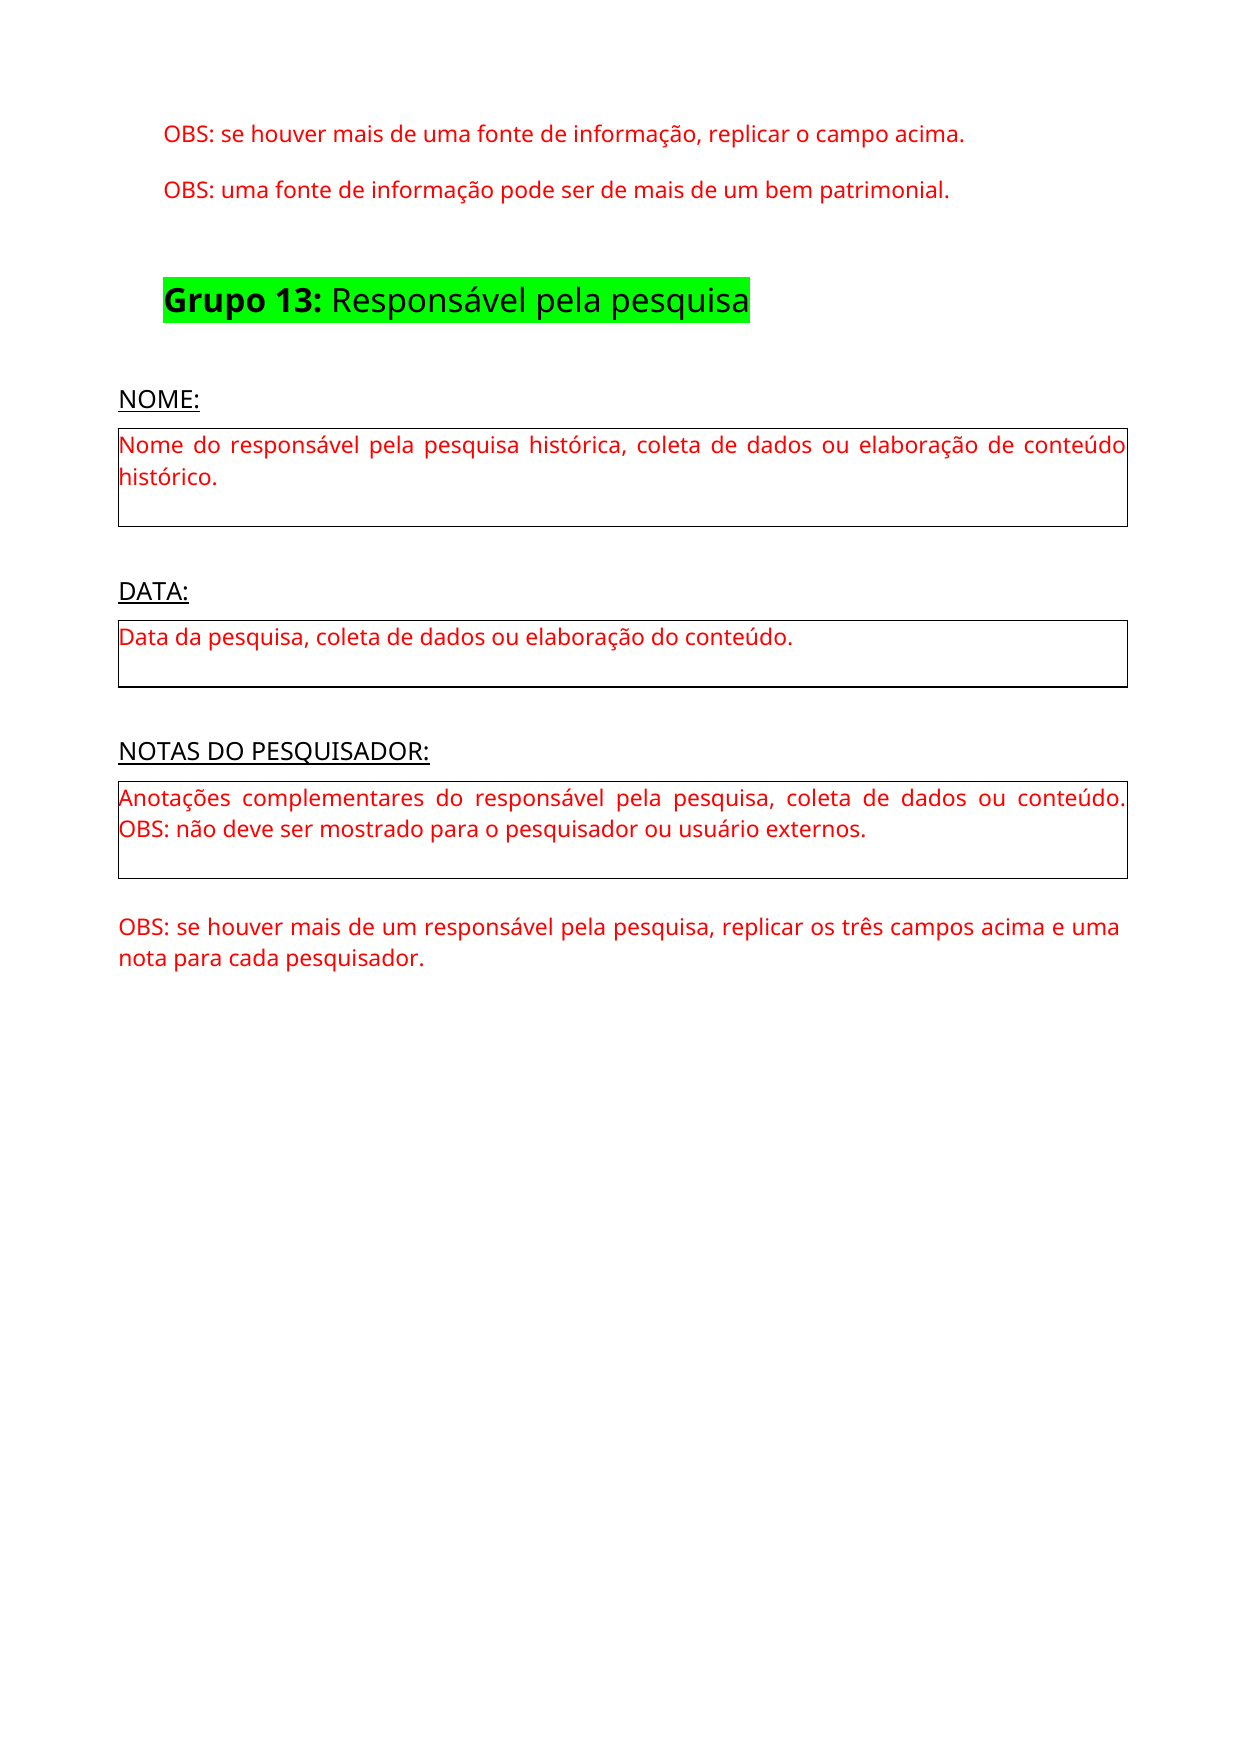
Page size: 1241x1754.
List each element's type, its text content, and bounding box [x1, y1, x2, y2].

text NOTAS DO PESQUISADOR: [118, 734, 1122, 768]
table_header Nome do responsável pela pesquisa histórica, coleta de dados ou elaboração de conteúdo histórico. [119, 429, 1127, 526]
text NOME: [118, 382, 1122, 416]
table_header Anotações complementares do responsável pela pesquisa, coleta de dados ou conteúdo. OBS: não deve ser mostrado para o pesquisador ou usuário externos. [119, 782, 1127, 878]
subtitle OBS: se houver mais de uma fonte de informação, replicar o campo acima. [118, 118, 1122, 149]
subtitle Grupo 13: Responsável pela pesquisa [118, 277, 1122, 323]
list OBS: se houver mais de um responsável pela pesquisa, replicar os três campos acima e uma nota para cada pesquisador. [118, 910, 1122, 973]
table_header Data da pesquisa, coleta de dados ou elaboração do conteúdo. [119, 621, 1127, 686]
text DATA: [118, 573, 1122, 607]
subtitle OBS: uma fonte de informação pode ser de mais de um bem patrimonial. [118, 174, 1122, 206]
